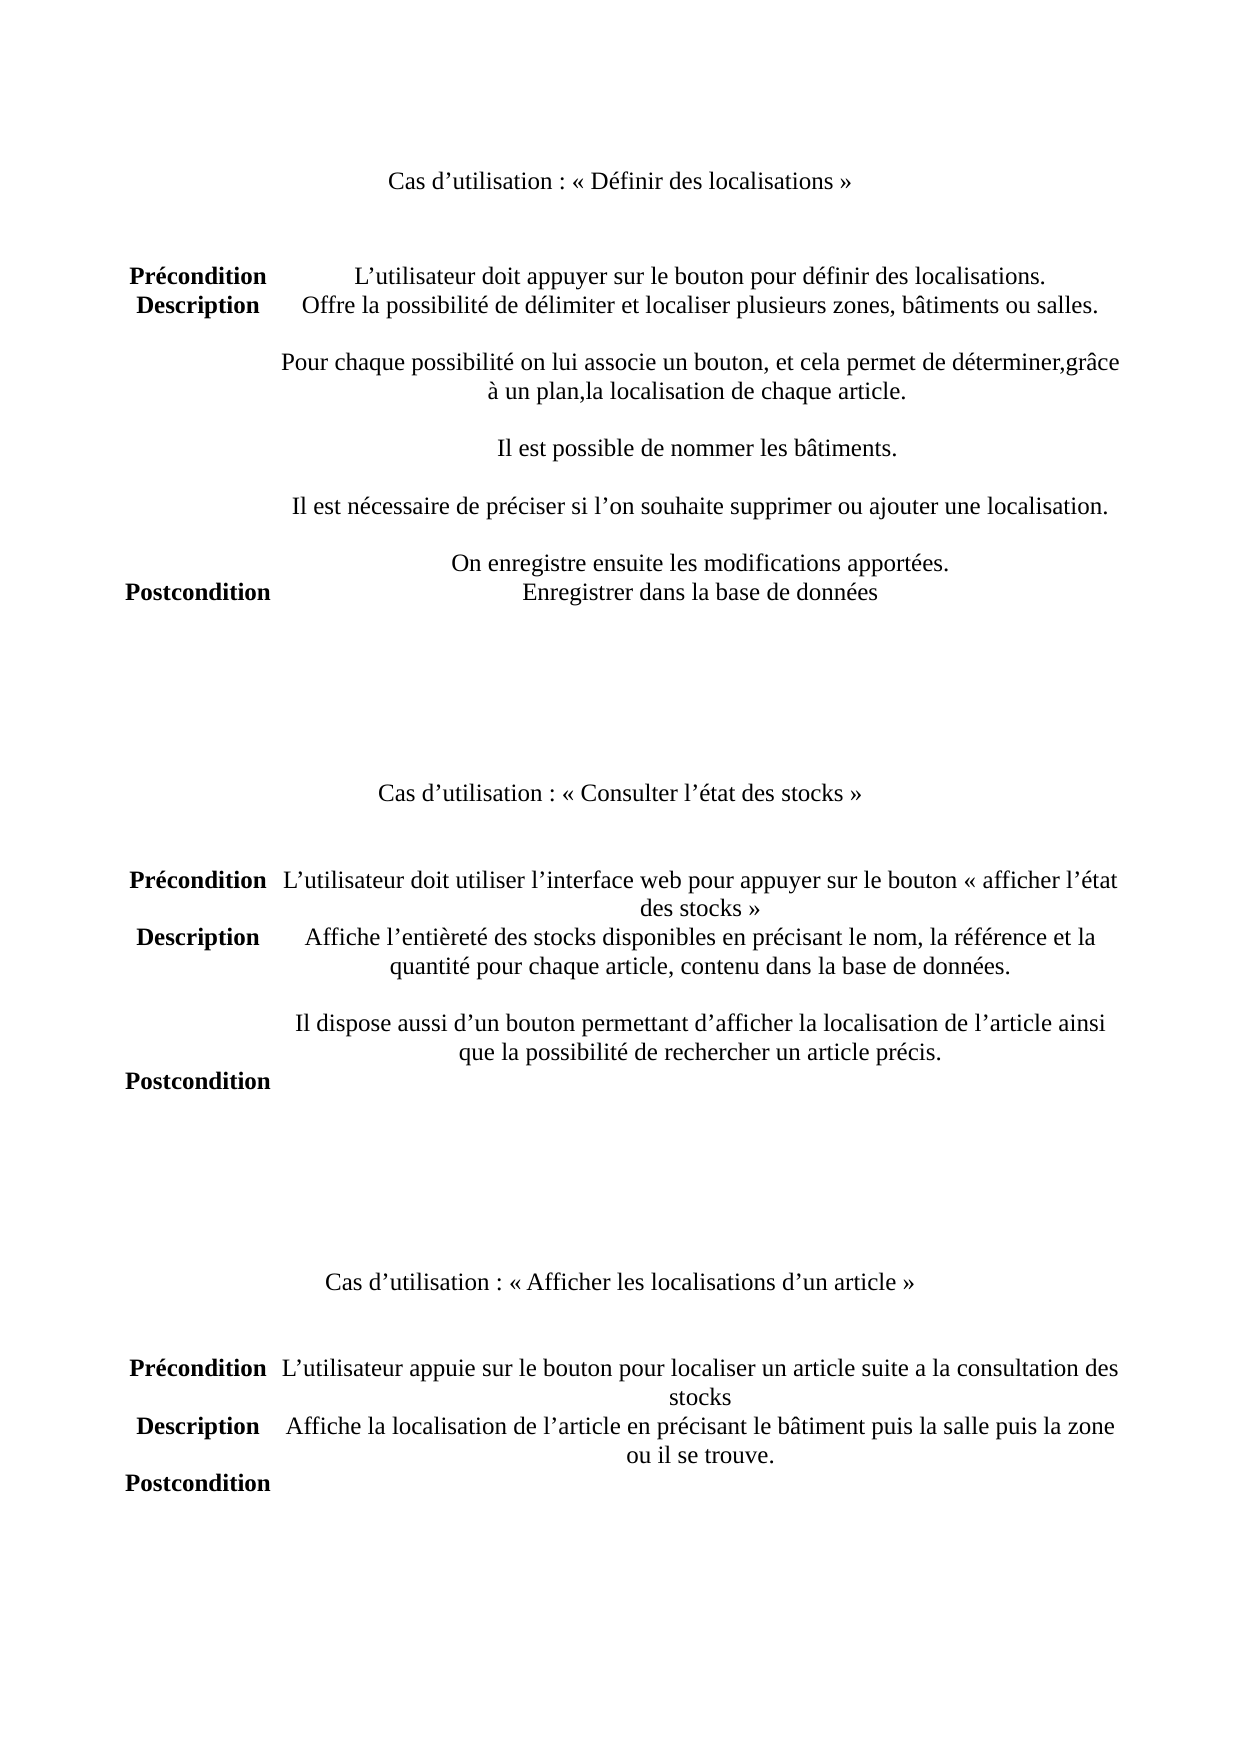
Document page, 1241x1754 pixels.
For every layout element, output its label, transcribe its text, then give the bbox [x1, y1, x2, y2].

table_cell Enregistrer dans la base de données [278, 577, 1123, 606]
table_cell Description [118, 922, 277, 1066]
table_cell [278, 1469, 1123, 1497]
table_cell Offre la possibilité de délimiter et localiser plusieurs zones, bâtiments ou salles. Pour chaque possibilité on lui associe un bouton, et cela permet de déterminer,grâce à un plan,la localisation de chaque article. Il est possible de nommer les bâtiments. Il est nécessaire de préciser si l’on souhaite supprimer ou ajouter une localisation. On enregistre ensuite les modifications apportées. [278, 290, 1123, 577]
table_cell [278, 1066, 1123, 1095]
table_header Précondition [118, 865, 277, 922]
table_cell Postcondition [118, 1469, 277, 1497]
table_cell Affiche l’entièreté des stocks disponibles en précisant le nom, la référence et la quantité pour chaque article, contenu dans la base de données. Il dispose aussi d’un bouton permettant d’afficher la localisation de l’article ainsi que la possibilité de rechercher un article précis. [278, 922, 1123, 1066]
text Cas d’utilisation : « Afficher les localisations d’un article » [118, 1267, 1122, 1296]
table_header Précondition [118, 1354, 277, 1411]
text Cas d’utilisation : « Consulter l’état des stocks » [118, 778, 1122, 807]
table_cell Postcondition [118, 1066, 277, 1095]
table_cell Postcondition [118, 577, 277, 606]
table_header L’utilisateur doit utiliser l’interface web pour appuyer sur le bouton « afficher l’état des stocks » [278, 865, 1123, 922]
table_header Précondition [118, 261, 277, 290]
table_cell Description [118, 1411, 277, 1468]
table_cell Affiche la localisation de l’article en précisant le bâtiment puis la salle puis la zone ou il se trouve. [278, 1411, 1123, 1468]
table_header L’utilisateur appuie sur le bouton pour localiser un article suite a la consultation des stocks [278, 1354, 1123, 1411]
table_cell Description [118, 290, 277, 577]
table_header L’utilisateur doit appuyer sur le bouton pour définir des localisations. [278, 261, 1123, 290]
text Cas d’utilisation : « Définir des localisations » [118, 166, 1122, 194]
